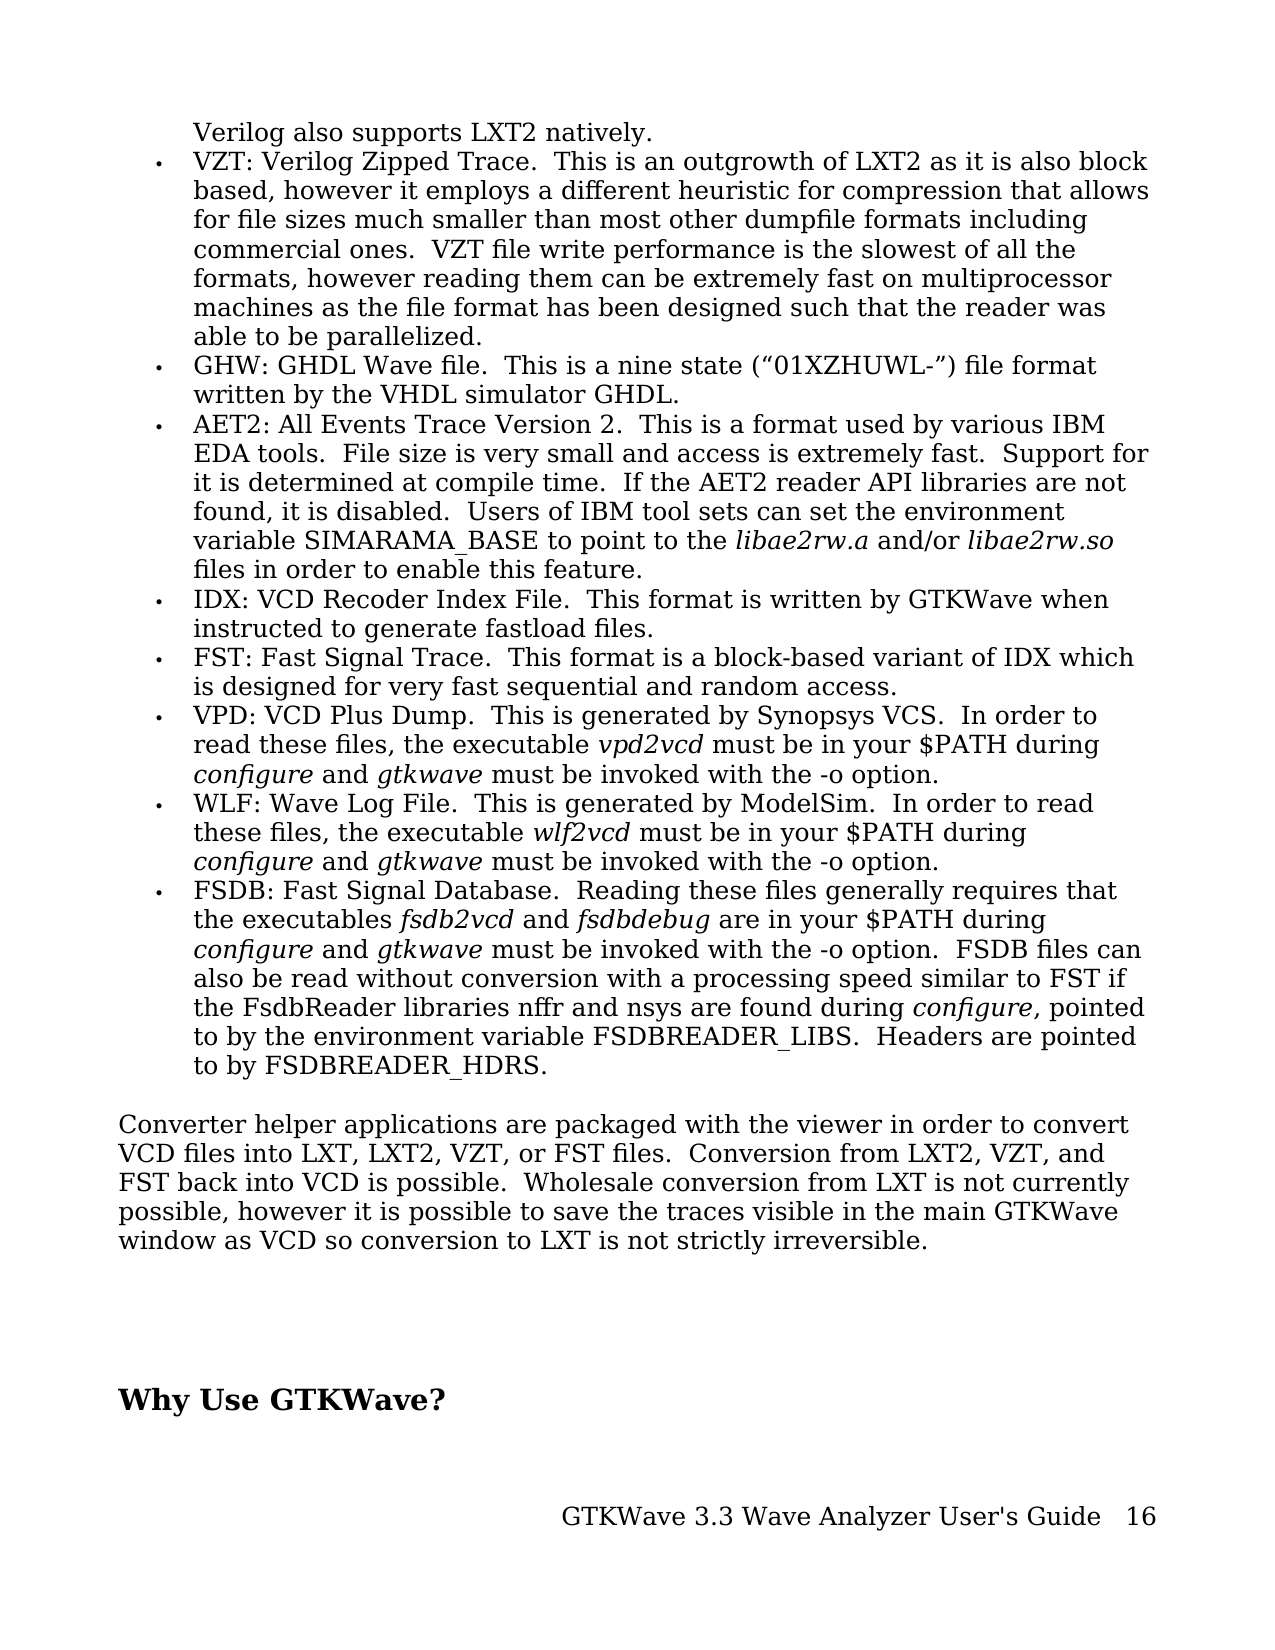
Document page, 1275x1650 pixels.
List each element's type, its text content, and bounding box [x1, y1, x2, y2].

list WLF: Wave Log File. This is generated by ModelSim. In order to read these files, the executable wlf2vcd must be in your $PATH during configure and gtkwave must be invoked with the -o option. [156, 789, 1157, 876]
list GHW: GHDL Wave file. This is a nine state (“01XZHUWL-”) file format written by the VHDL simulator GHDL. [156, 351, 1157, 410]
list AET2: All Events Trace Version 2. This is a format used by various IBM EDA tools. File size is very small and access is extremely fast. Support for it is determined at compile time. If the AET2 reader API libraries are not found, it is disabled. Users of IBM tool sets can set the environment variable SIMARAMA_BASE to point to the libae2rw.a and/or libae2rw.so files in order to enable this feature. [156, 410, 1157, 585]
list VPD: VCD Plus Dump. This is generated by Synopsys VCS. In order to read these files, the executable vpd2vcd must be in your $PATH during configure and gtkwave must be invoked with the -o option. [156, 701, 1157, 789]
text Converter helper applications are packaged with the viewer in order to convert VCD files into LXT, LXT2, VZT, or FST files. Conversion from LXT2, VZT, and FST back into VCD is possible. Wholesale conversion from LXT is not currently possible, however it is possible to save the traces visible in the main GTKWave window as VCD so conversion to LXT is not strictly irreversible. [118, 1110, 1157, 1256]
list IDX: VCD Recoder Index File. This format is written by GTKWave when instructed to generate fastload files. [156, 585, 1157, 643]
list VZT: Verilog Zipped Trace. This is an outgrowth of LXT2 as it is also block based, however it employs a different heuristic for compression that allows for file sizes much smaller than most other dumpfile formats including commercial ones. VZT file write performance is the slowest of all the formats, however reading them can be extremely fast on multiprocessor machines as the file format has been designed such that the reader was able to be parallelized. [156, 147, 1157, 351]
subtitle Why Use GTKWave? [118, 1383, 1157, 1417]
list FST: Fast Signal Trace. This format is a block-based variant of IDX which is designed for very fast sequential and random access. [156, 643, 1157, 701]
list FSDB: Fast Signal Database. Reading these files generally requires that the executables fsdb2vcd and fsdbdebug are in your $PATH during configure and gtkwave must be invoked with the -o option. FSDB files can also be read without conversion with a processing speed similar to FST if the FsdbReader libraries nffr and nsys are found during configure, pointed to by the environment variable FSDBREADER_LIBS. Headers are pointed to by FSDBREADER_HDRS. [156, 876, 1157, 1081]
list Verilog also supports LXT2 natively. [156, 118, 1157, 147]
